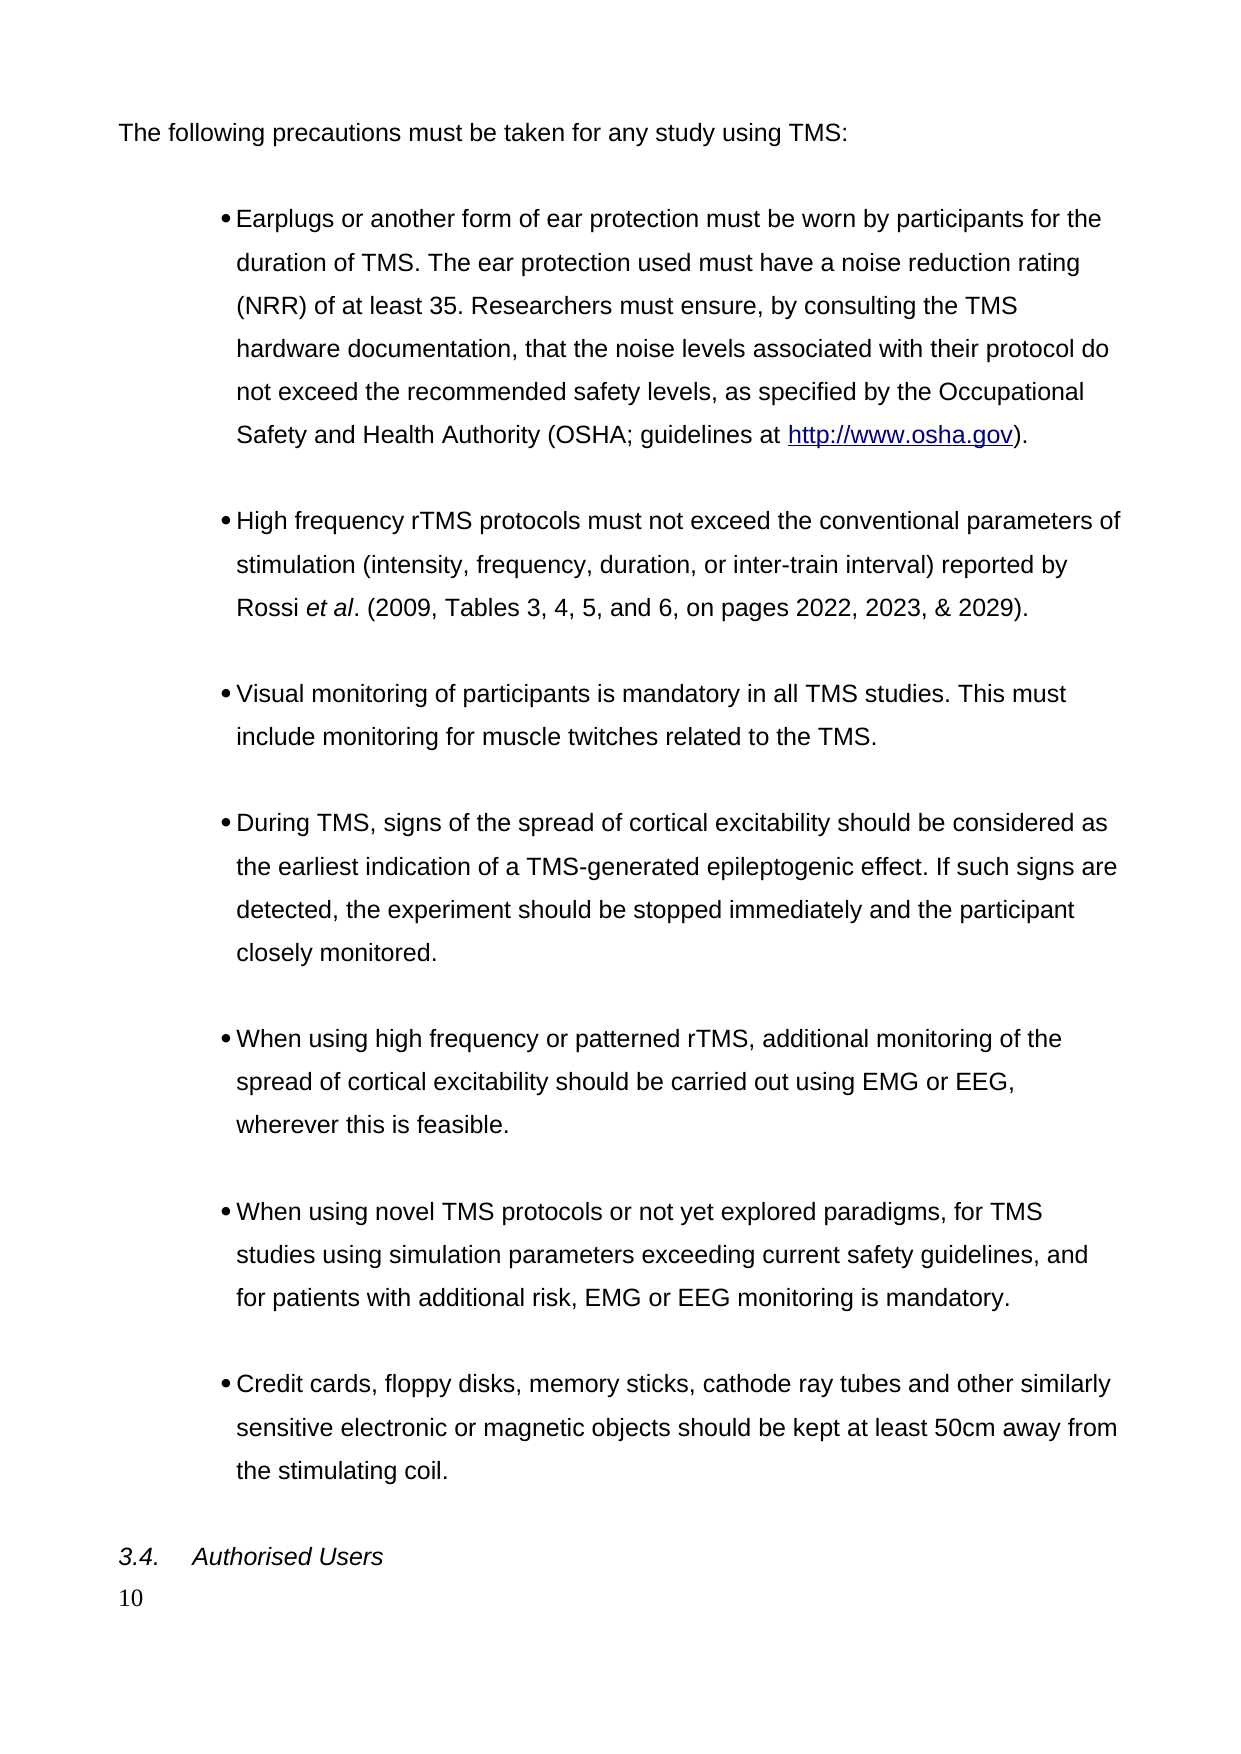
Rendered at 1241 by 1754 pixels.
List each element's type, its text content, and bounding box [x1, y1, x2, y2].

list Authorised Users [118, 1542, 1122, 1571]
list Visual monitoring of participants is mandatory in all TMS studies. This must include monitoring for muscle twitches related to the TMS. [222, 679, 1122, 751]
list High frequency rTMS protocols must not exceed the conventional parameters of stimulation (intensity, frequency, duration, or inter-train interval) reported by Rossi et al. (2009, Tables 3, 4, 5, and 6, on pages 2022, 2023, & 2029). [222, 506, 1122, 621]
list When using high frequency or patterned rTMS, additional monitoring of the spread of cortical excitability should be carried out using EMG or EEG, wherever this is feasible. [222, 1024, 1122, 1139]
list During TMS, signs of the spread of cortical excitability should be considered as the earliest indication of a TMS-generated epileptogenic effect. If such signs are detected, the experiment should be stopped immediately and the participant closely monitored. [222, 808, 1122, 967]
list Earplugs or another form of ear protection must be worn by participants for the duration of TMS. The ear protection used must have a noise reduction rating (NRR) of at least 35. Researchers must ensure, by consulting the TMS hardware documentation, that the noise levels associated with their protocol do not exceed the recommended safety levels, as specified by the Occupational Safety and Health Authority (OSHA; guidelines at http://www.osha.gov). [222, 204, 1122, 449]
text The following precautions must be taken for any study using TMS: [118, 118, 1122, 147]
list When using novel TMS protocols or not yet explored paradigms, for TMS studies using simulation parameters exceeding current safety guidelines, and for patients with additional risk, EMG or EEG monitoring is mandatory. [222, 1197, 1122, 1312]
list Credit cards, floppy disks, memory sticks, cathode ray tubes and other similarly sensitive electronic or magnetic objects should be kept at least 50cm away from the stimulating coil. [222, 1369, 1122, 1484]
